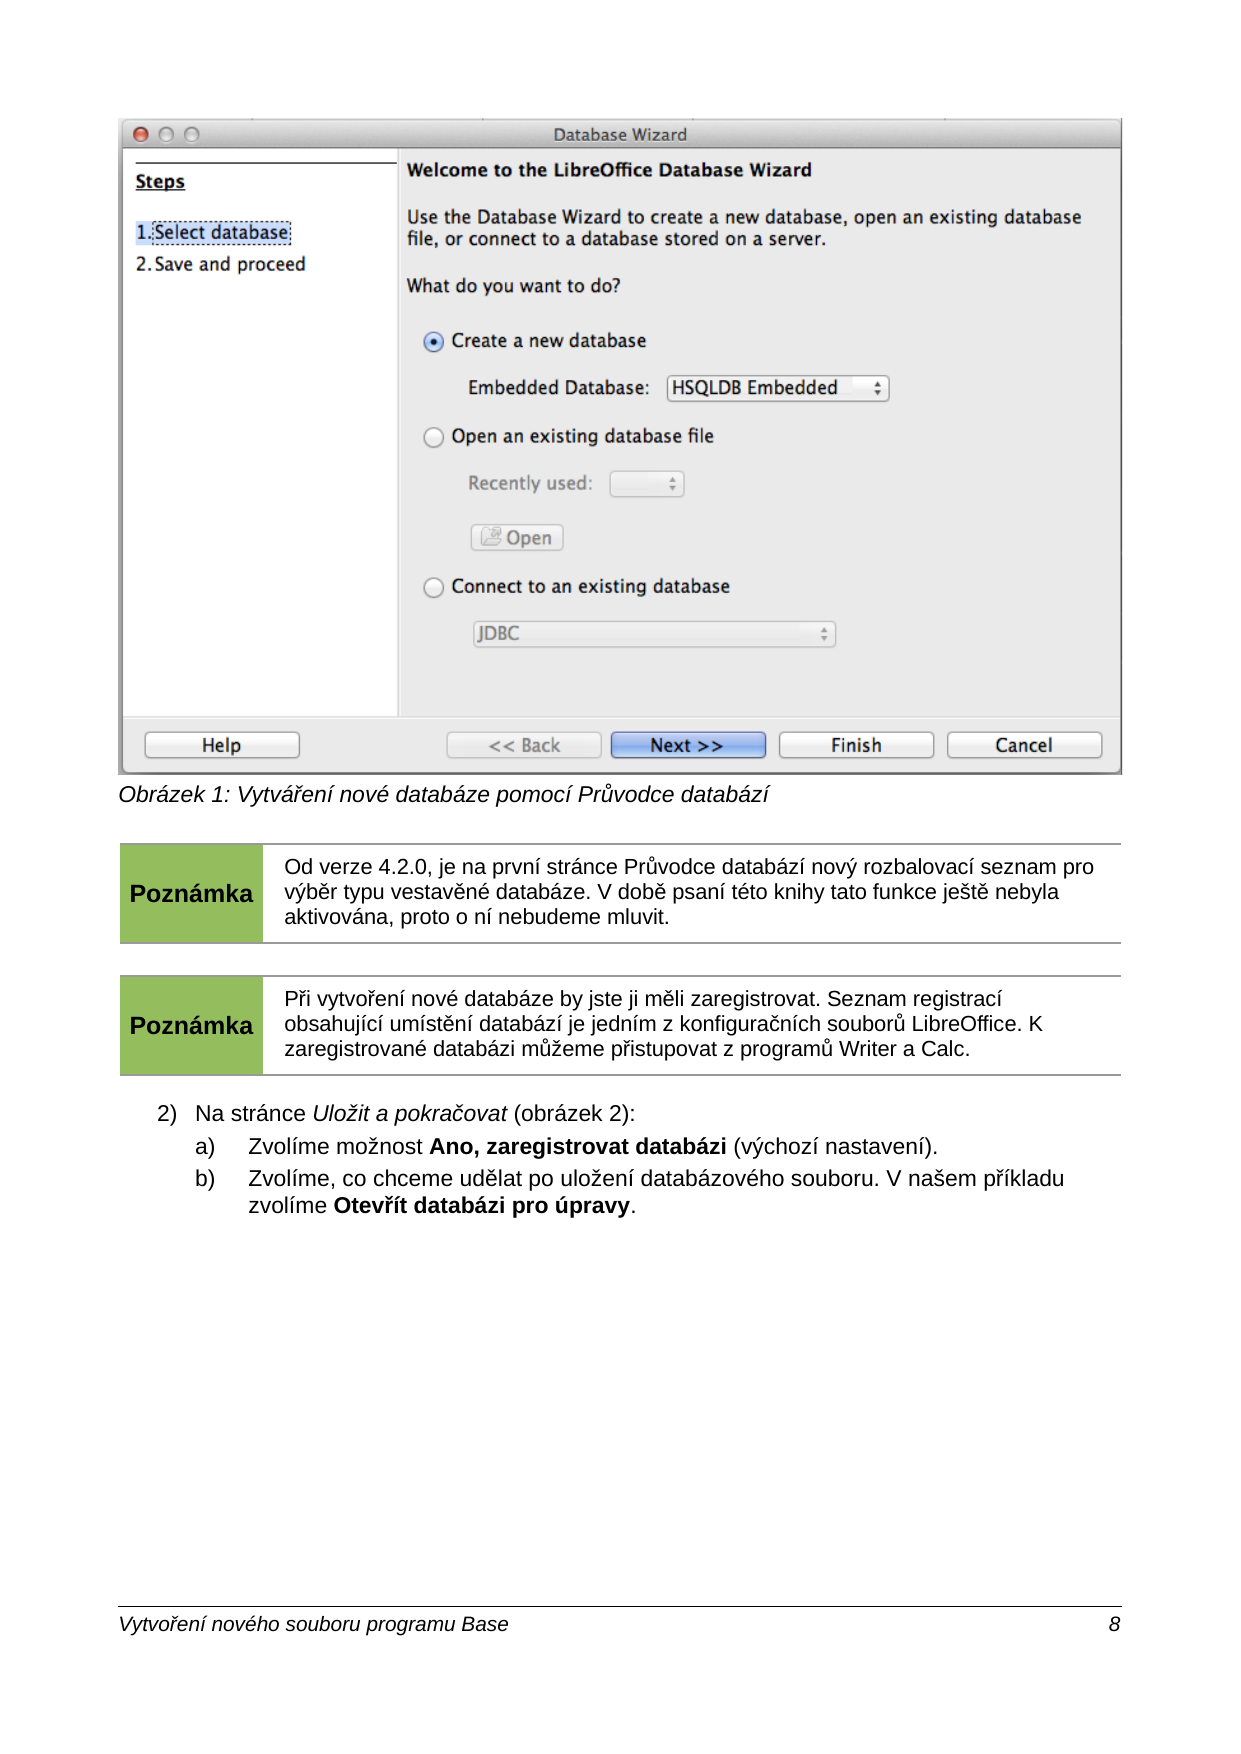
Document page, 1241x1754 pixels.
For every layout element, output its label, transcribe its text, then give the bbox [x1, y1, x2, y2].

text Obrázek 1 : Vytváření nové databáze pomocí Průvodce databází [118, 781, 1122, 807]
picture [118, 118, 1123, 775]
table_header Při vytvoření nové databáze by jste ji měli zaregistrovat. Seznam registrací obsahující umístění databází je jedním z konfiguračních souborů LibreOffice. K zaregistrované databázi můžeme přistupovat z programů Writer a Calc. [263, 977, 1121, 1074]
list Zvolíme, co chceme udělat po uložení databázového souboru. V našem příkladu zvolíme Otevřít databázi pro úpravy. [195, 1165, 1122, 1218]
list Zvolíme možnost Ano, zaregistrovat databázi (výchozí nastavení). [195, 1133, 1122, 1159]
list Na stránce Uložit a pokračovat (obrázek 2): [177, 1100, 1122, 1126]
table_header Poznámka [120, 977, 263, 1074]
table_header Od verze 4.2.0, je na první stránce Průvodce databází nový rozbalovací seznam pro výběr typu vestavěné databáze. V době psaní této knihy tato funkce ještě nebyla aktivována, proto o ní nebudeme mluvit. [263, 845, 1121, 942]
table_header Poznámka [120, 845, 263, 942]
